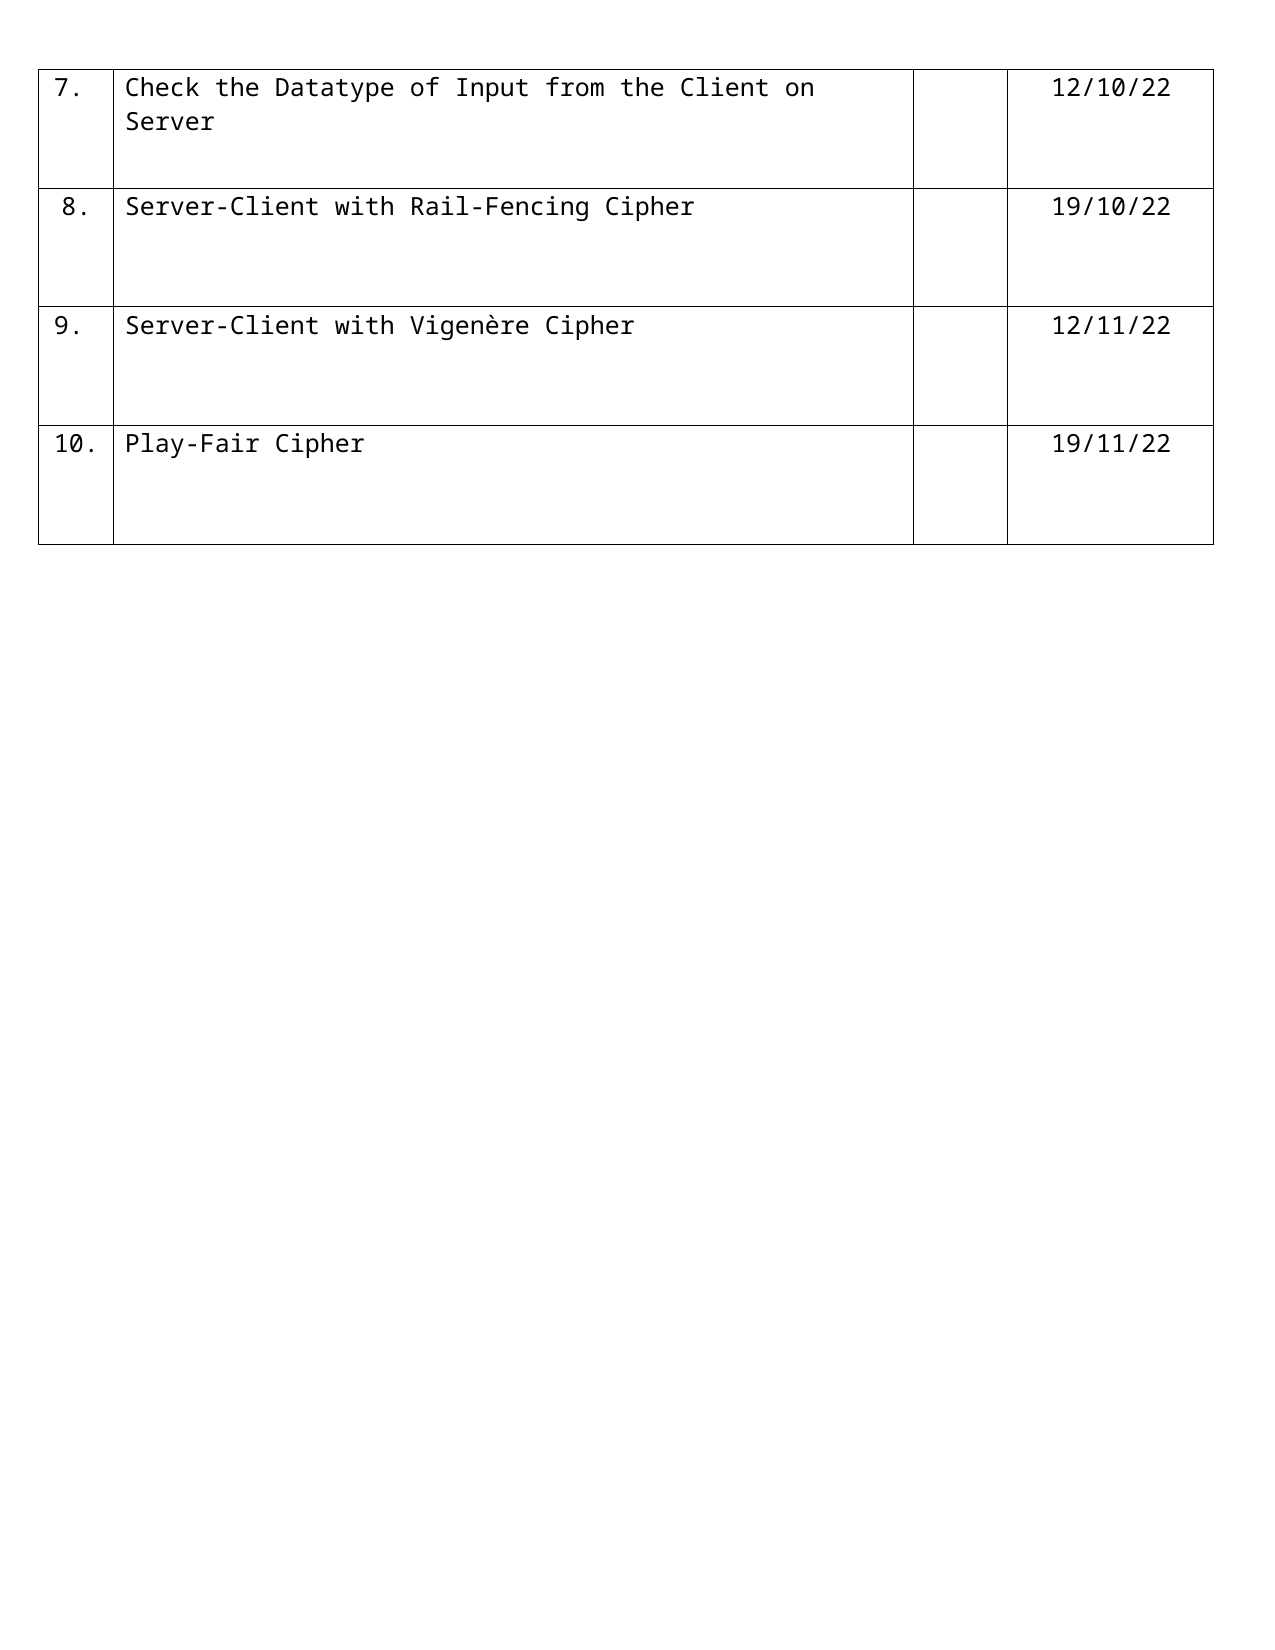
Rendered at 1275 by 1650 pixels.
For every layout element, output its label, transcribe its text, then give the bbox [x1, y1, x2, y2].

table_cell 19/11/22 [1008, 426, 1213, 544]
table_cell [914, 70, 1007, 187]
table_cell 7. [39, 70, 113, 187]
table_cell [914, 189, 1007, 306]
table_cell Server-Client with Rail-Fencing Cipher [114, 189, 913, 306]
table_cell Check the Datatype of Input from the Client on Server [114, 70, 913, 187]
table_cell [914, 307, 1007, 425]
table_cell 8. [39, 189, 113, 306]
table_cell 9. [39, 307, 113, 425]
table_cell 12/11/22 [1008, 307, 1213, 425]
table_cell [914, 426, 1007, 544]
table_cell 19/10/22 [1008, 189, 1213, 306]
table_cell Server-Client with Vigenère Cipher [114, 307, 913, 425]
table_cell 12/10/22 [1008, 70, 1213, 187]
table_cell Play-Fair Cipher [114, 426, 913, 544]
table_cell 10. [39, 426, 113, 544]
